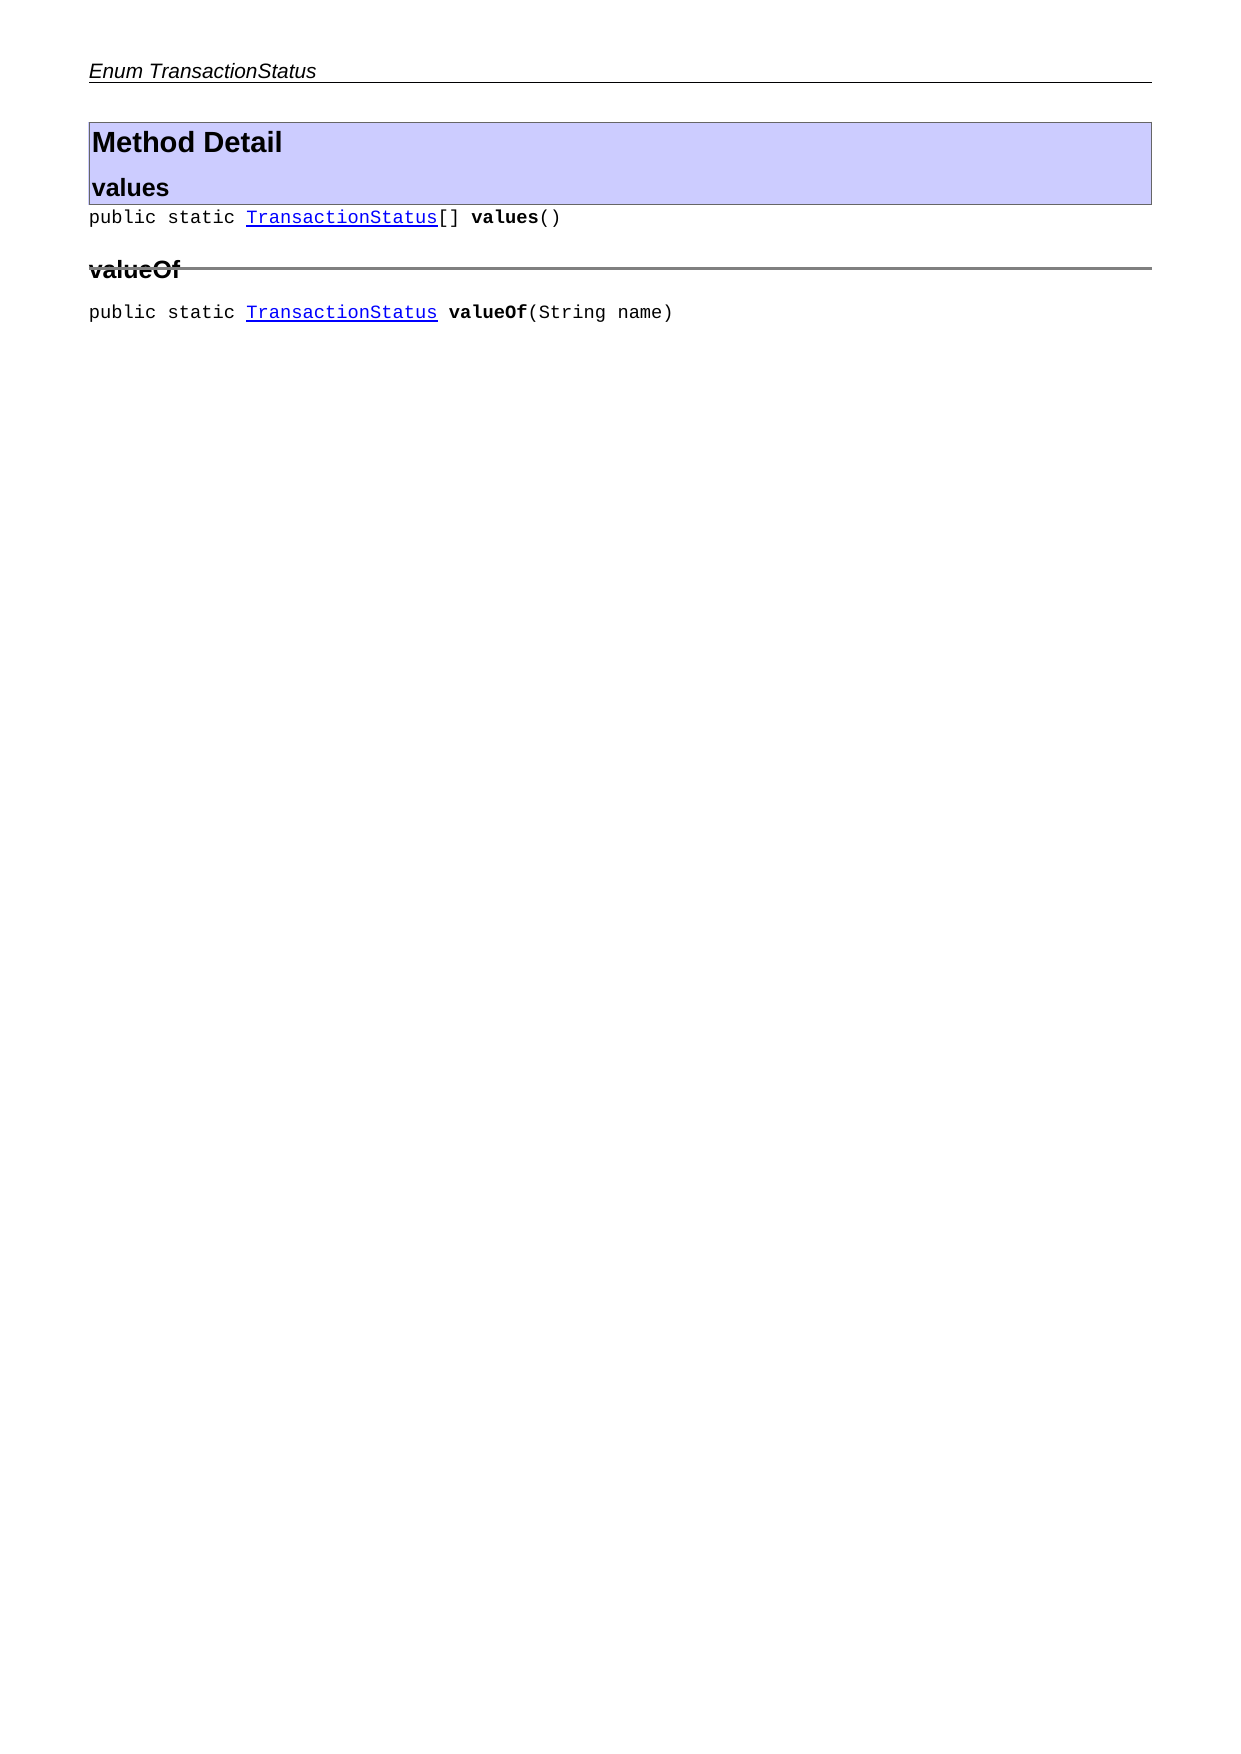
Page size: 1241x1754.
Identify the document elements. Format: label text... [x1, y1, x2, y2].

subtitle values [90, 170, 1151, 204]
text public static TransactionStatus valueOf(String name) [88, 303, 1152, 324]
subtitle Method Detail [90, 123, 1151, 158]
text public static TransactionStatus[] values() [88, 208, 1152, 229]
